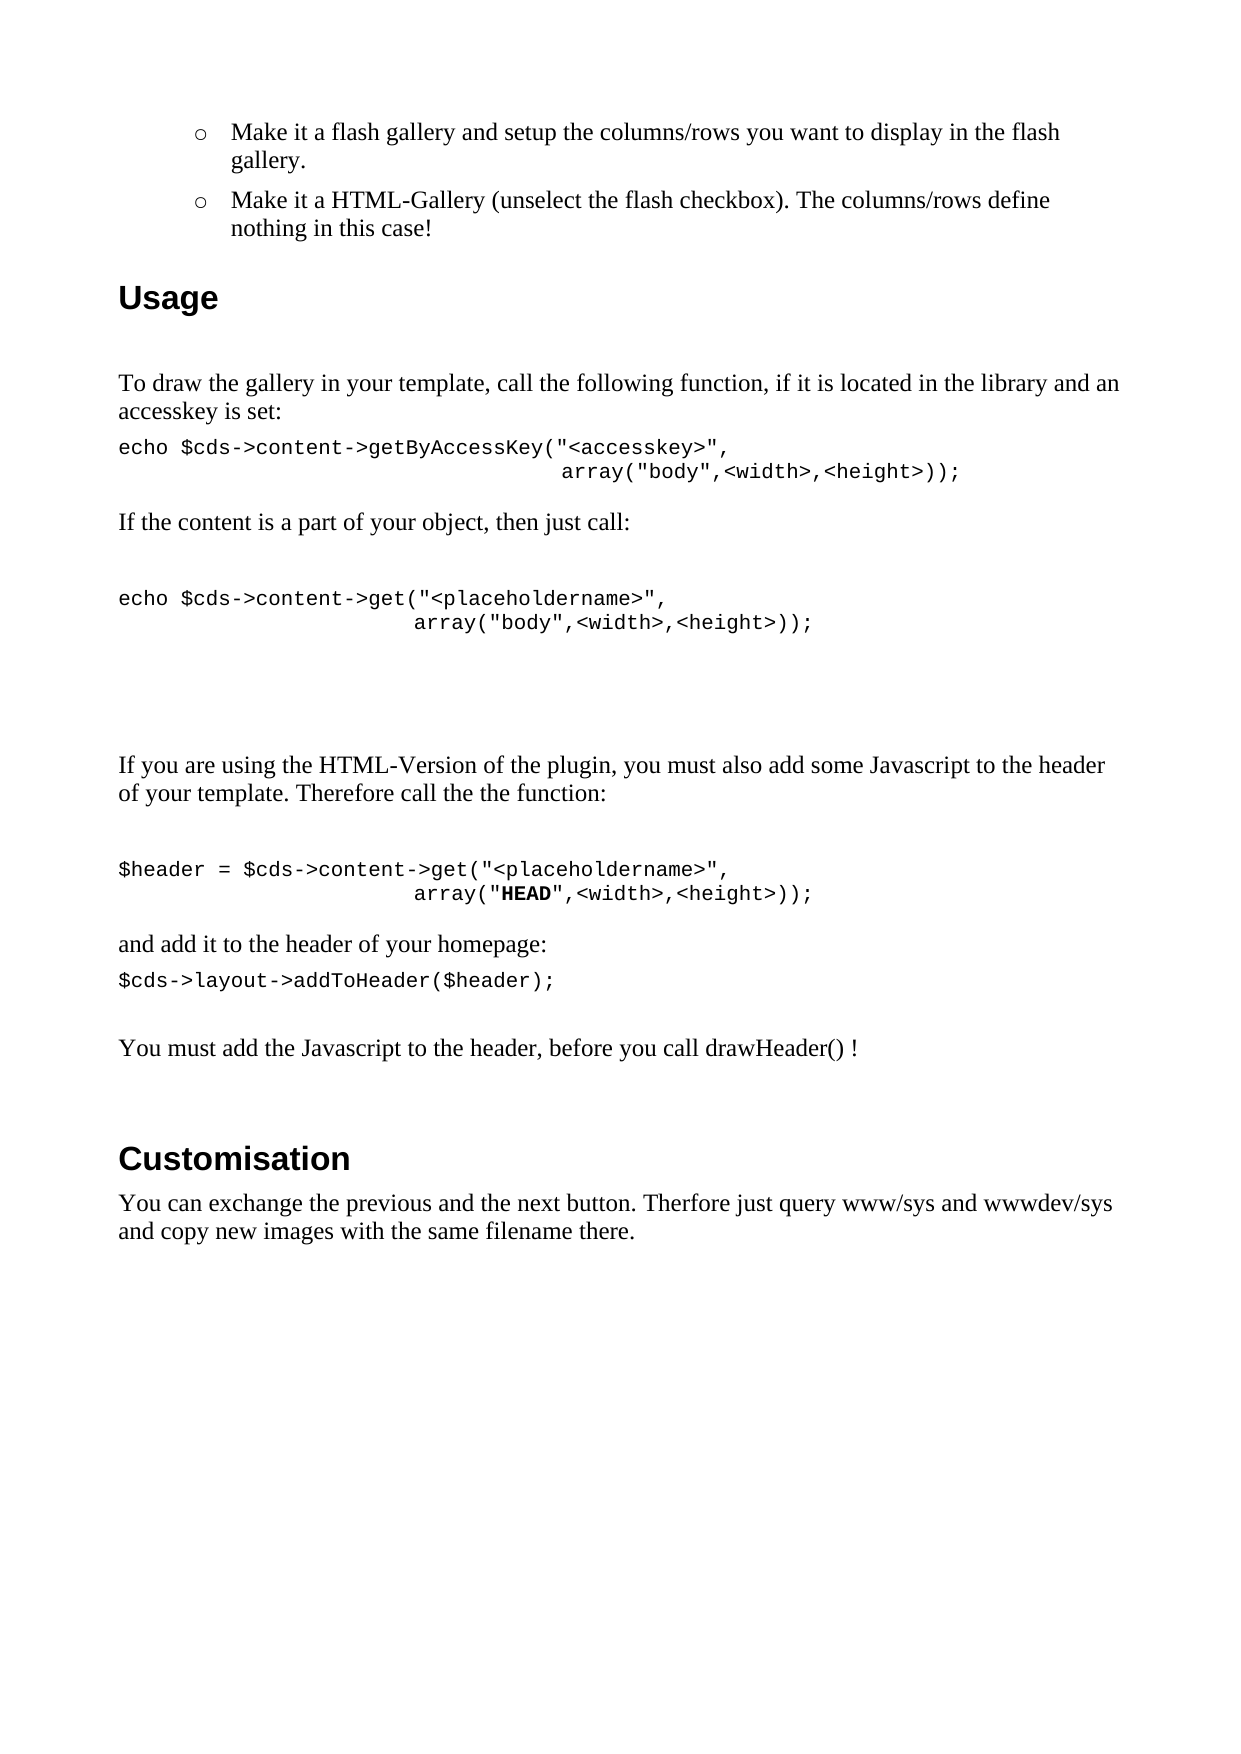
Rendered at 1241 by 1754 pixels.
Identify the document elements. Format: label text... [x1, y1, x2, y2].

text echo $cds->content->getByAccessKey("<accesskey>", [118, 437, 1122, 461]
text If the content is a part of your object, then just call: [118, 508, 1122, 536]
list Make it a flash gallery and setup the columns/rows you want to display in the flash gallery. [193, 118, 1122, 173]
subtitle Usage [118, 279, 1122, 316]
text $cds->layout->addToHeader($header); [118, 970, 1122, 994]
text To draw the gallery in your template, call the following function, if it is located in the library and an accesskey is set: [118, 369, 1122, 424]
text array("HEAD",<width>,<height>)); [118, 883, 1122, 906]
text If you are using the HTML-Version of the plugin, you must also add some Javascript to the header of your template. Therefore call the the function: [118, 751, 1122, 806]
text array("body",<width>,<height>)); [118, 461, 1122, 484]
text You must add the Javascript to the header, before you call drawHeader() ! [118, 1034, 1122, 1062]
list Make it a HTML-Gallery (unselect the flash checkbox). The columns/rows define nothing in this case! [193, 186, 1122, 241]
text echo $cds->content->get("<placeholdername>", [118, 588, 1122, 612]
text You can exchange the previous and the next button. Therfore just query www/sys and wwwdev/sys and copy new images with the same filename there. [118, 1189, 1122, 1245]
text and add it to the header of your homepage: [118, 930, 1122, 958]
text $header = $cds->content->get("<placeholdername>", [118, 859, 1122, 883]
subtitle Customisation [118, 1139, 1122, 1177]
text array("body",<width>,<height>)); [118, 612, 1122, 636]
